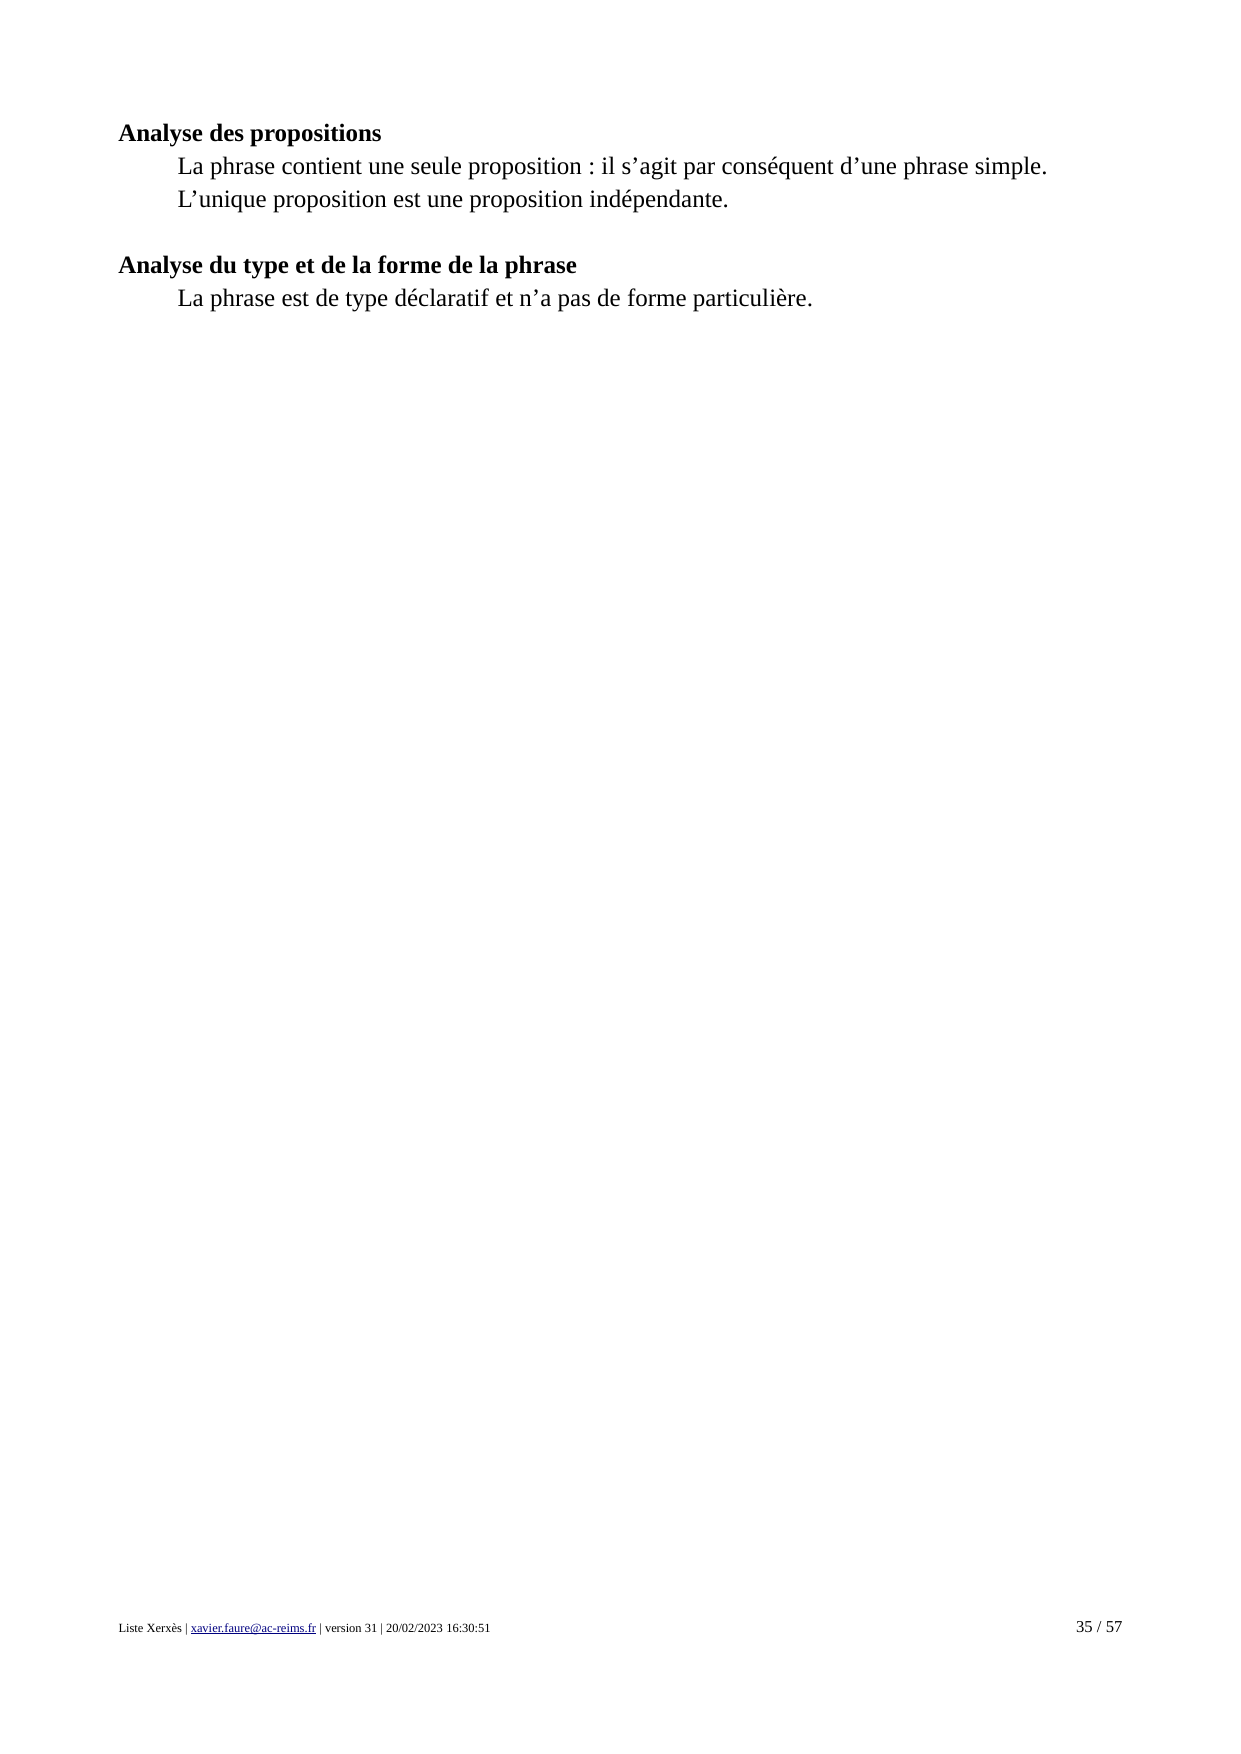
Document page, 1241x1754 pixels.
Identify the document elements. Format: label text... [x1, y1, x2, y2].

text La phrase contient une seule proposition : il s’agit par conséquent d’une phrase simple. [177, 151, 1122, 180]
text L’unique proposition est une proposition indépendante. [177, 184, 1122, 213]
text Analyse des propositions [118, 118, 1122, 147]
text Analyse du type et de la forme de la phrase [118, 250, 1122, 279]
text La phrase est de type déclaratif et n’a pas de forme particulière. [177, 283, 1122, 312]
